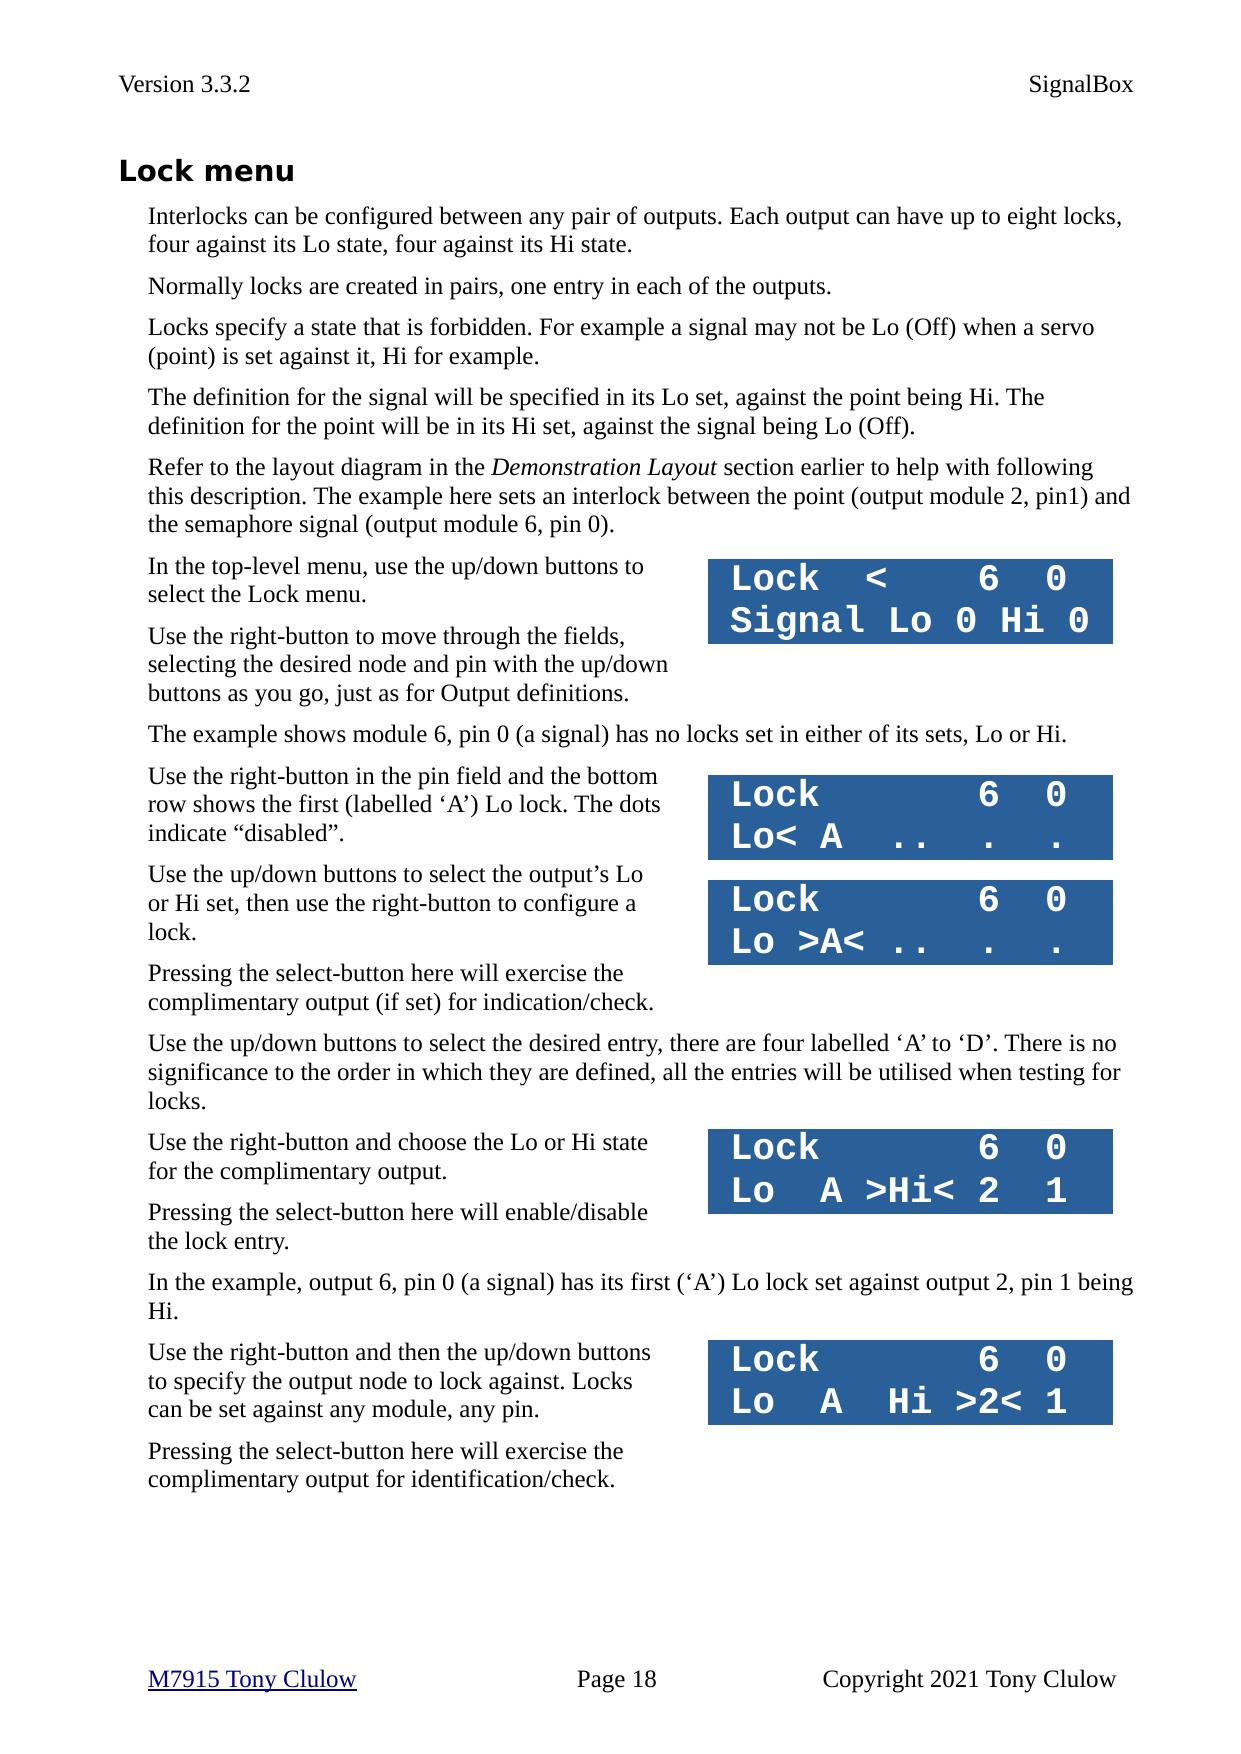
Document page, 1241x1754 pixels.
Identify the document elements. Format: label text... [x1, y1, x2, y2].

text Normally locks are created in pairs, one entry in each of the outputs. [148, 271, 1134, 299]
text Locks specify a state that is forbidden. For example a signal may not be Lo (Off) when a servo (point) is set against it, Hi for example. [148, 312, 1134, 369]
text Pressing the select-button here will exercise the complimentary output for identification/check. [148, 1436, 1134, 1493]
text Pressing the select-button here will exercise the complimentary output (if set) for indication/check. [148, 958, 1134, 1016]
text Interlocks can be configured between any pair of outputs. Each output can have up to eight locks, four against its Lo state, four against its Hi state. [148, 201, 1134, 258]
subtitle Lock menu [118, 154, 1134, 188]
text Refer to the layout diagram in the Demonstration Layout section earlier to help with following this description. The example here sets an interlock between the point (output module 2, pin1) and the semaphore signal (output module 6, pin 0). [148, 452, 1134, 538]
text Use the up/down buttons to select the desired entry, there are four labelled ‘A’ to ‘D’. There is no significance to the order in which they are defined, all the entries will be utilised when testing for locks. [148, 1028, 1134, 1114]
text Pressing the select-button here will enable/disable the lock entry. [148, 1197, 1134, 1254]
text Use the up/down buttons to select the output’s Lo or Hi set, then use the right-button to configure a lock. [148, 859, 1134, 946]
text The definition for the signal will be specified in its Lo set, against the point being Hi. The definition for the point will be in its Hi set, against the signal being Lo (Off). [148, 382, 1134, 439]
text In the example, output 6, pin 0 (a signal) has its first (‘A’) Lo lock set against output 2, pin 1 being Hi. [148, 1267, 1134, 1324]
text Use the right-button in the pin field and the bottom row shows the first (labelled ‘A’) Lo lock. The dots indicate “disabled”. [148, 761, 1134, 847]
text Use the right-button and choose the Lo or Hi state for the complimentary output. [148, 1127, 1134, 1184]
text Use the right-button to move through the fields, selecting the desired node and pin with the up/down buttons as you go, just as for Output definitions. [148, 621, 1134, 707]
text The example shows module 6, pin 0 (a signal) has no locks set in either of its sets, Lo or Hi. [148, 719, 1134, 748]
text In the top-level menu, use the up/down buttons to select the Lock menu. [148, 551, 1134, 608]
text Use the right-button and then the up/down buttons to specify the output node to lock against. Locks can be set against any module, any pin. [148, 1337, 1134, 1423]
